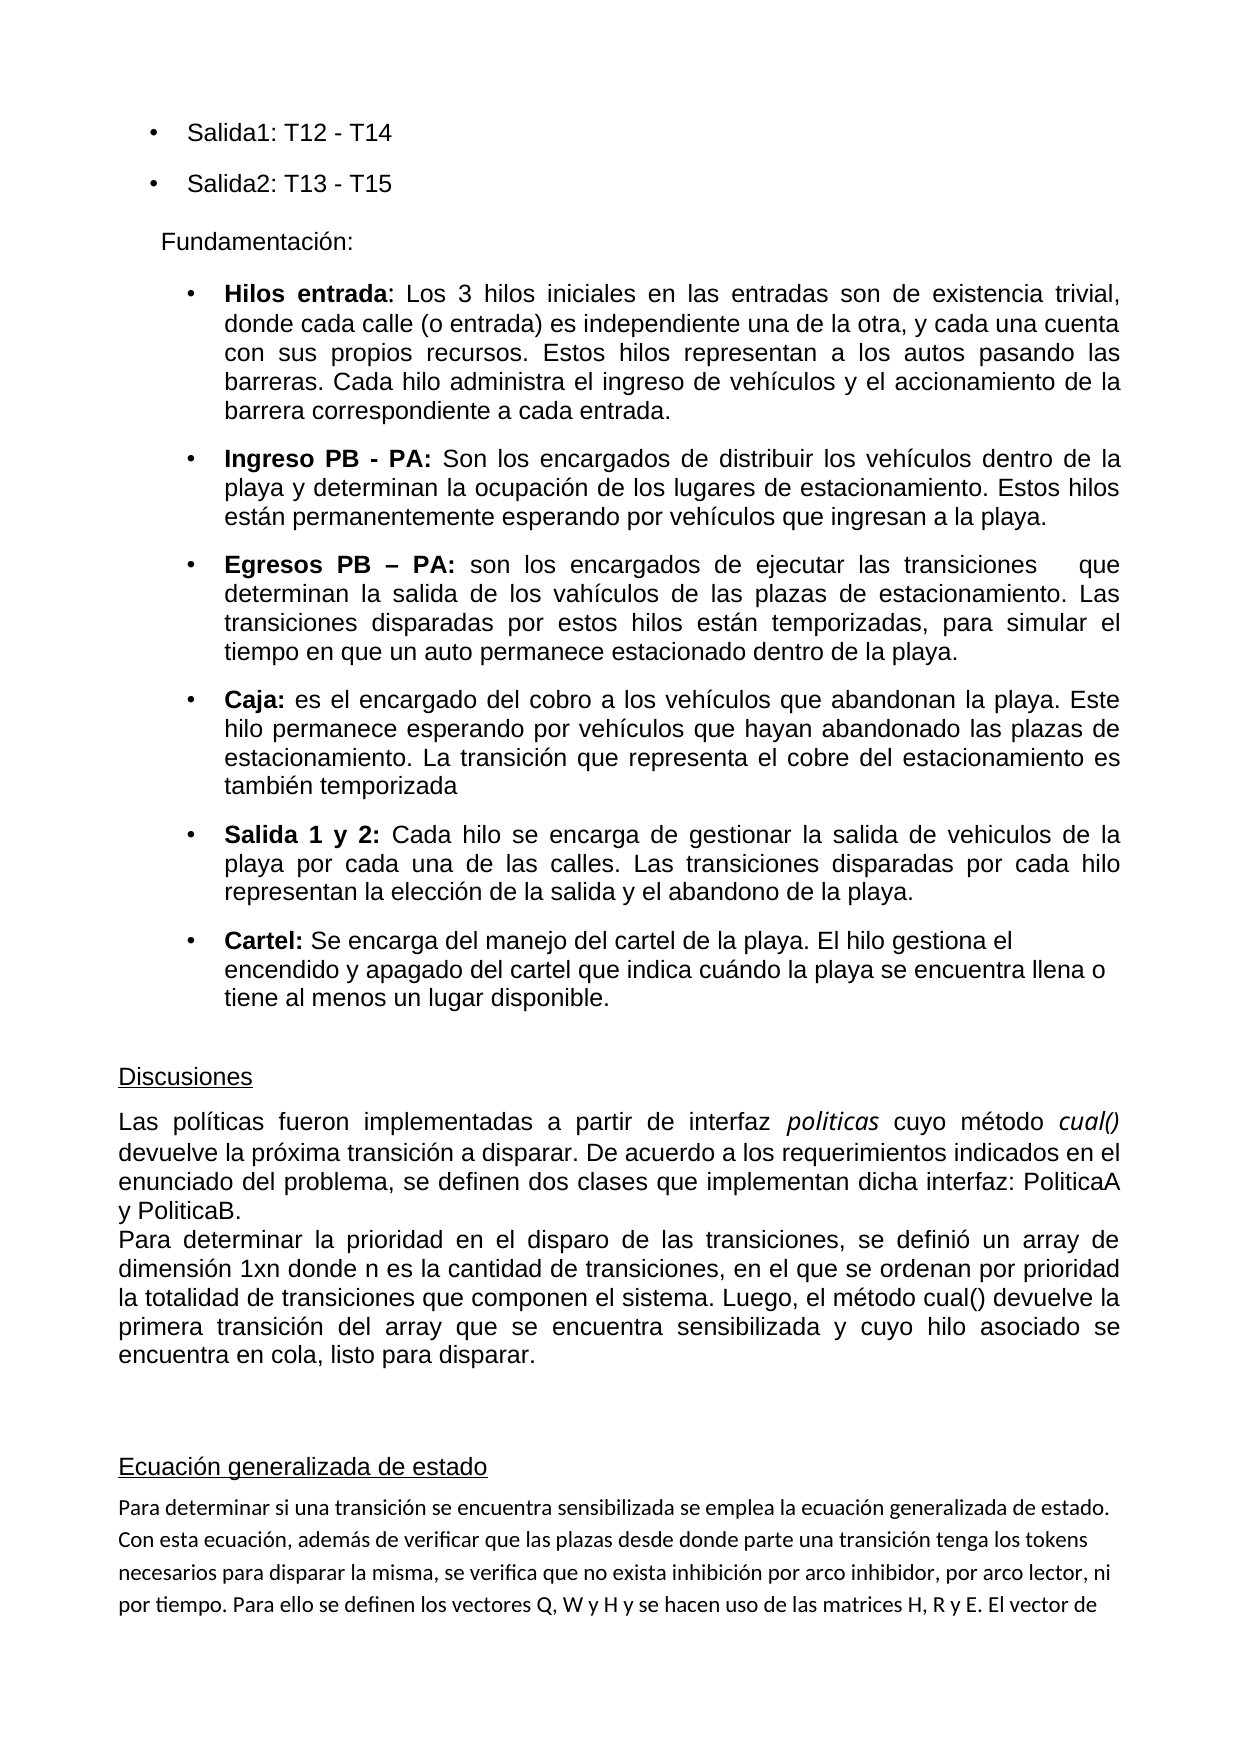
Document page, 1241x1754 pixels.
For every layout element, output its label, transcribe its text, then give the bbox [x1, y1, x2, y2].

list Caja: es el encargado del cobro a los vehículos que abandonan la playa. Este hilo permanece esperando por vehículos que hayan abandonado las plazas de estacionamiento. La transición que representa el cobre del estacionamiento es también temporizada [187, 685, 1122, 800]
list Cartel: Se encarga del manejo del cartel de la playa. El hilo gestiona el encendido y apagado del cartel que indica cuándo la playa se encuentra llena o tiene al menos un lugar disponible. [187, 926, 1122, 1012]
list Salida1: T12 - T14 [149, 118, 1122, 147]
text Las políticas fueron implementadas a partir de interfaz politicas cuyo método cual() devuelve la próxima transición a disparar. De acuerdo a los requerimientos indicados en el enunciado del problema, se definen dos clases que implementan dicha interfaz: PoliticaA y PoliticaB. [118, 1104, 1122, 1224]
subtitle Discusiones [118, 1062, 1122, 1091]
list Salida 1 y 2: Cada hilo se encarga de gestionar la salida de vehiculos de la playa por cada una de las calles. Las transiciones disparadas por cada hilo representan la elección de la salida y el abandono de la playa. [187, 820, 1122, 906]
text Para determinar la prioridad en el disparo de las transiciones, se definió un array de dimensión 1xn donde n es la cantidad de transiciones, en el que se ordenan por prioridad la totalidad de transiciones que componen el sistema. Luego, el método cual() devuelve la primera transición del array que se encuentra sensibilizada y cuyo hilo asociado se encuentra en cola, listo para disparar. [118, 1225, 1122, 1369]
list Ingreso PB - PA: Son los encargados de distribuir los vehículos dentro de la playa y determinan la ocupación de los lugares de estacionamiento. Estos hilos están permanentemente esperando por vehículos que ingresan a la playa. [187, 444, 1122, 531]
text Para determinar si una transición se encuentra sensibilizada se emplea la ecuación generalizada de estado. Con esta ecuación, además de verificar que las plazas desde donde parte una transición tenga los tokens necesarios para disparar la misma, se verifica que no exista inhibición por arco inhibidor, por arco lector, ni por tiempo. Para ello se definen los vectores Q, W y H y se hacen uso de las matrices H, R y E. El vector de [118, 1493, 1122, 1618]
list Hilos entrada: Los 3 hilos iniciales en las entradas son de existencia trivial, donde cada calle (o entrada) es independiente una de la otra, y cada una cuenta con sus propios recursos. Estos hilos representan a los autos pasando las barreras. Cada hilo administra el ingreso de vehículos y el accionamiento de la barrera correspondiente a cada entrada. [187, 275, 1122, 424]
list Egresos PB – PA: son los encargados de ejecutar las transiciones que determinan la salida de los vahículos de las plazas de estacionamiento. Las transiciones disparadas por estos hilos están temporizadas, para simular el tiempo en que un auto permanece estacionado dentro de la playa. [187, 550, 1122, 665]
subtitle Ecuación generalizada de estado [118, 1452, 1122, 1481]
list Salida2: T13 - T15 [149, 169, 1122, 198]
text Fundamentación: [118, 227, 1122, 256]
